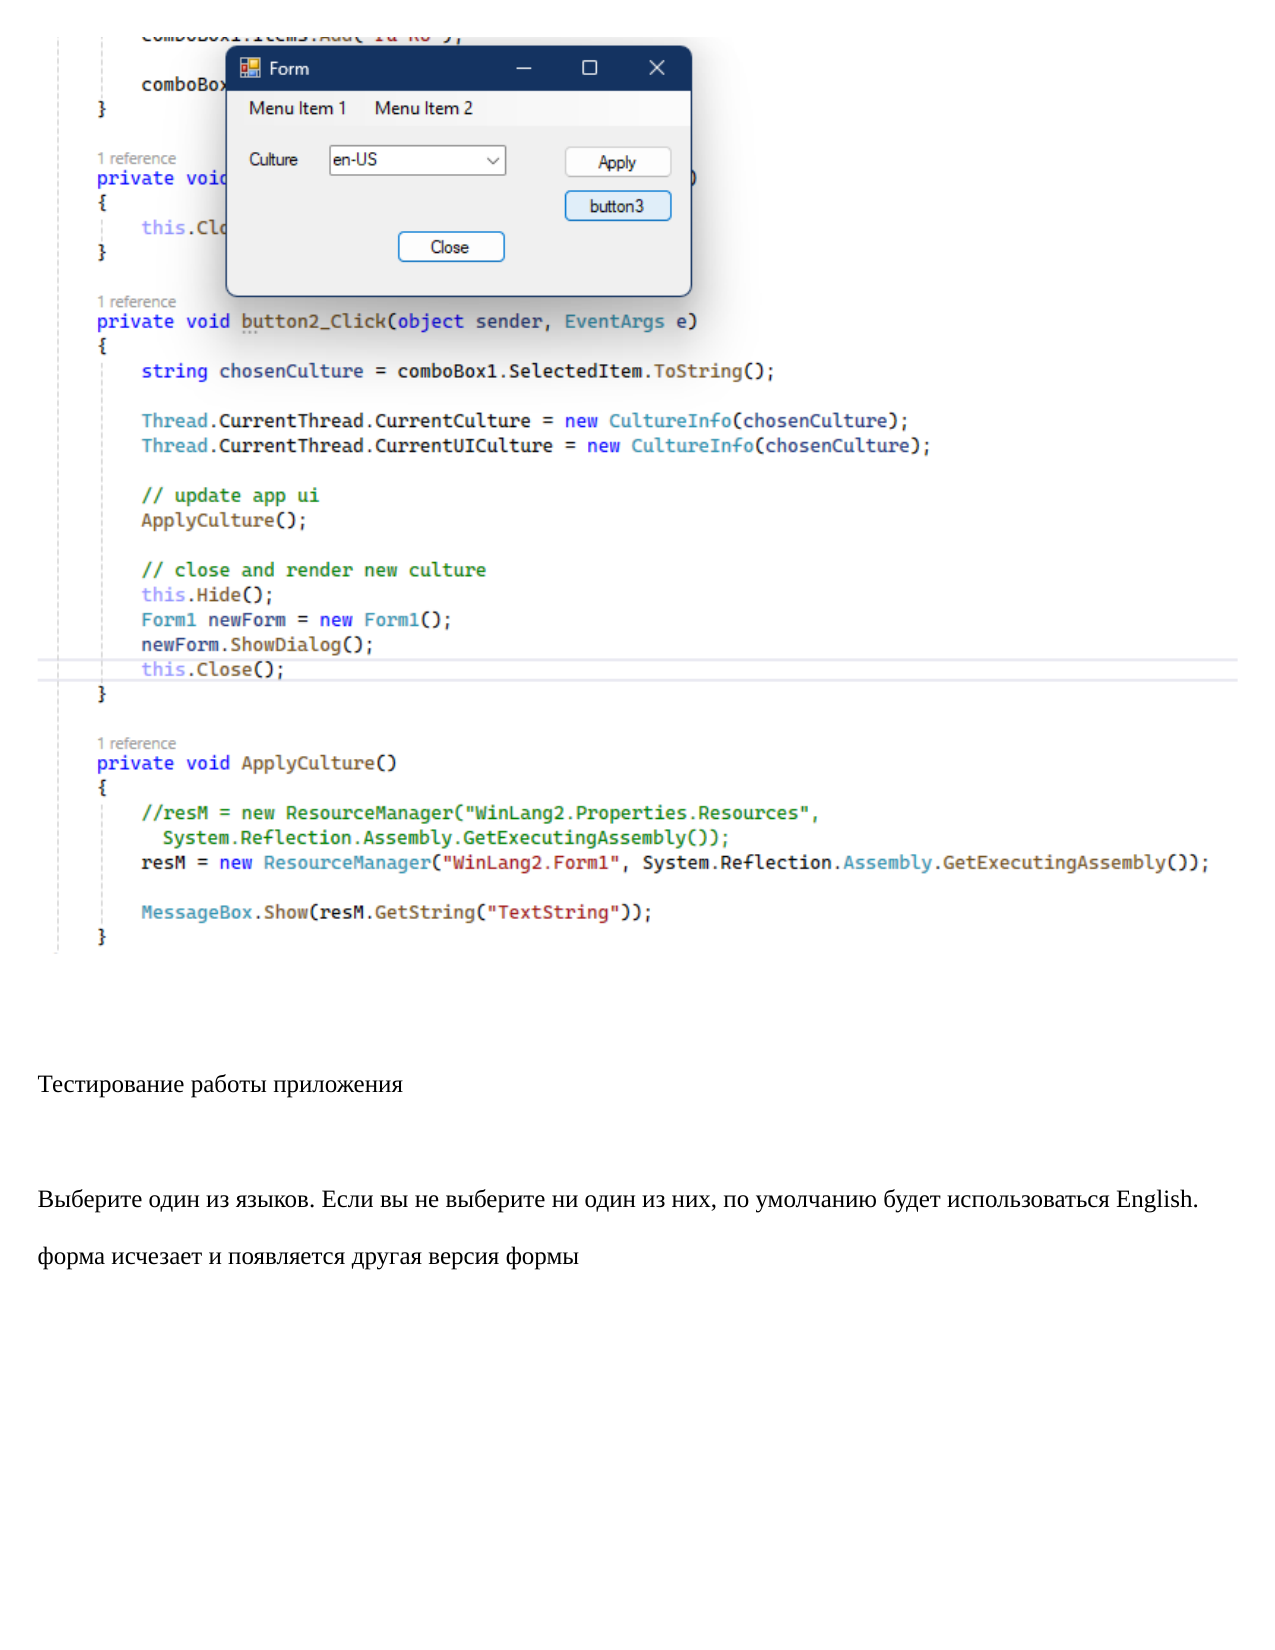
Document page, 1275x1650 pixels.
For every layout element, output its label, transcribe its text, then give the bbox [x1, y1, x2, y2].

picture [37, 37, 1238, 954]
text форма исчезает и появляется другая версия формы [37, 1241, 1237, 1270]
text Тестирование работы приложения [37, 1069, 1237, 1098]
text Выберите один из языков. Если вы не выберите ни один из них, по умолчанию будет использоваться English. [37, 1184, 1237, 1213]
